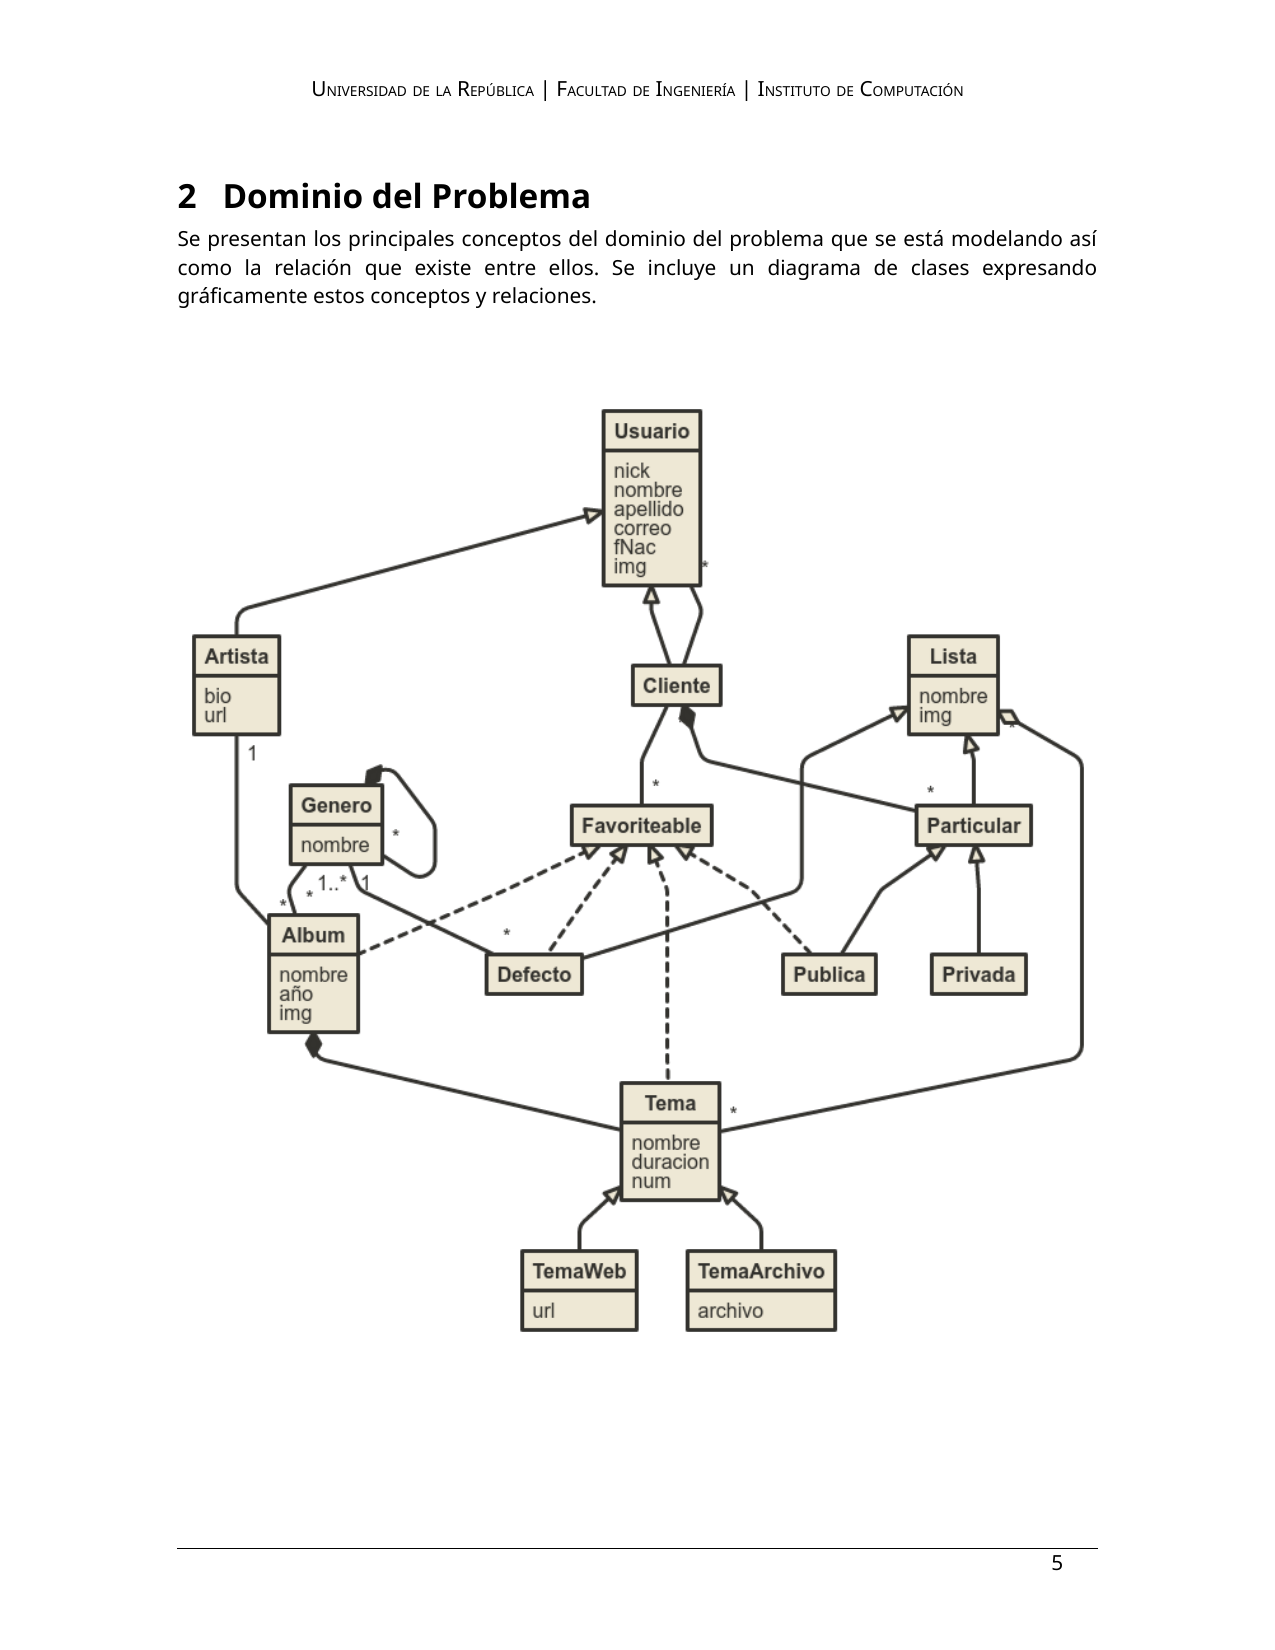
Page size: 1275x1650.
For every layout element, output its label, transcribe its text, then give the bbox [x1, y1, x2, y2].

subtitle Dominio del Problema [177, 173, 1098, 218]
picture [177, 395, 1098, 1346]
text Se presentan los principales conceptos del dominio del problema que se está modelando así como la relación que existe entre ellos. Se incluye un diagrama de clases expresando gráficamente estos conceptos y relaciones. [177, 224, 1098, 310]
